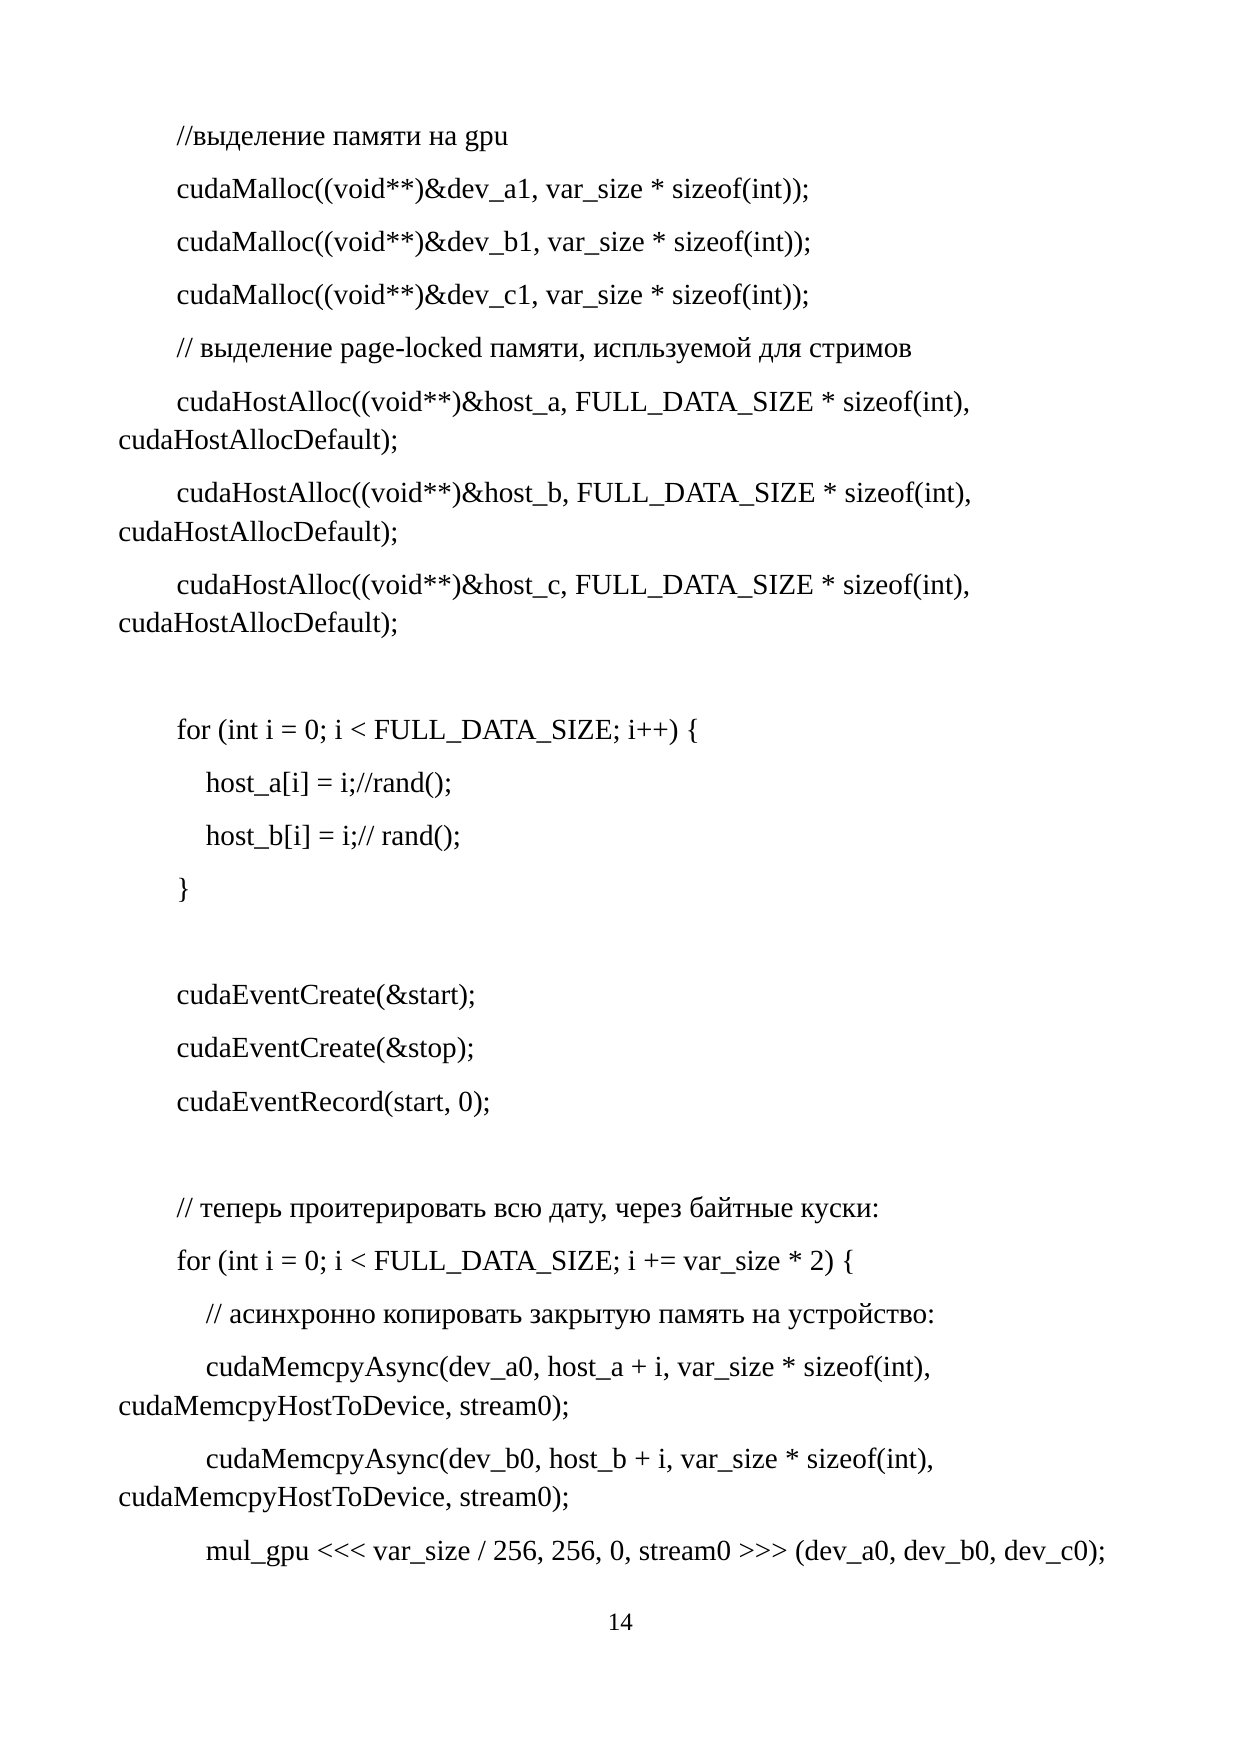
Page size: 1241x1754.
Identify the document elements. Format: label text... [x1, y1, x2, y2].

text for (int i = 0; i < FULL_DATA_SIZE; i += var_size * 2) { [118, 1243, 1122, 1277]
text mul_gpu <<< var_size / 256, 256, 0, stream0 >>> (dev_a0, dev_b0, dev_c0); [118, 1533, 1122, 1566]
text cudaEventCreate(&stop); [118, 1031, 1122, 1064]
text cudaEventCreate(&start); [118, 977, 1122, 1011]
text for (int i = 0; i < FULL_DATA_SIZE; i++) { [118, 712, 1122, 745]
text cudaHostAlloc((void**)&host_a, FULL_DATA_SIZE * sizeof(int), cudaHostAllocDefault); [118, 384, 1122, 456]
text cudaHostAlloc((void**)&host_b, FULL_DATA_SIZE * sizeof(int), cudaHostAllocDefault); [118, 475, 1122, 547]
text cudaHostAlloc((void**)&host_c, FULL_DATA_SIZE * sizeof(int), cudaHostAllocDefault); [118, 567, 1122, 639]
text // теперь проитерировать всю дату, через байтные куски: [118, 1190, 1122, 1223]
text } [118, 871, 1122, 905]
text // выделение page-locked памяти, испльзуемой для стримов [118, 331, 1122, 364]
text cudaMalloc((void**)&dev_c1, var_size * sizeof(int)); [118, 277, 1122, 311]
text //выделение памяти на gpu [118, 118, 1122, 152]
text host_a[i] = i;//rand(); [118, 765, 1122, 798]
text host_b[i] = i;// rand(); [118, 818, 1122, 852]
text cudaMalloc((void**)&dev_b1, var_size * sizeof(int)); [118, 224, 1122, 258]
text // асинхронно копировать закрытую память на устройство: [118, 1296, 1122, 1330]
text cudaMalloc((void**)&dev_a1, var_size * sizeof(int)); [118, 171, 1122, 205]
text cudaMemcpyAsync(dev_a0, host_a + i, var_size * sizeof(int), cudaMemcpyHostToDevice, stream0); [118, 1349, 1122, 1421]
text cudaEventRecord(start, 0); [118, 1084, 1122, 1117]
text cudaMemcpyAsync(dev_b0, host_b + i, var_size * sizeof(int), cudaMemcpyHostToDevice, stream0); [118, 1441, 1122, 1513]
